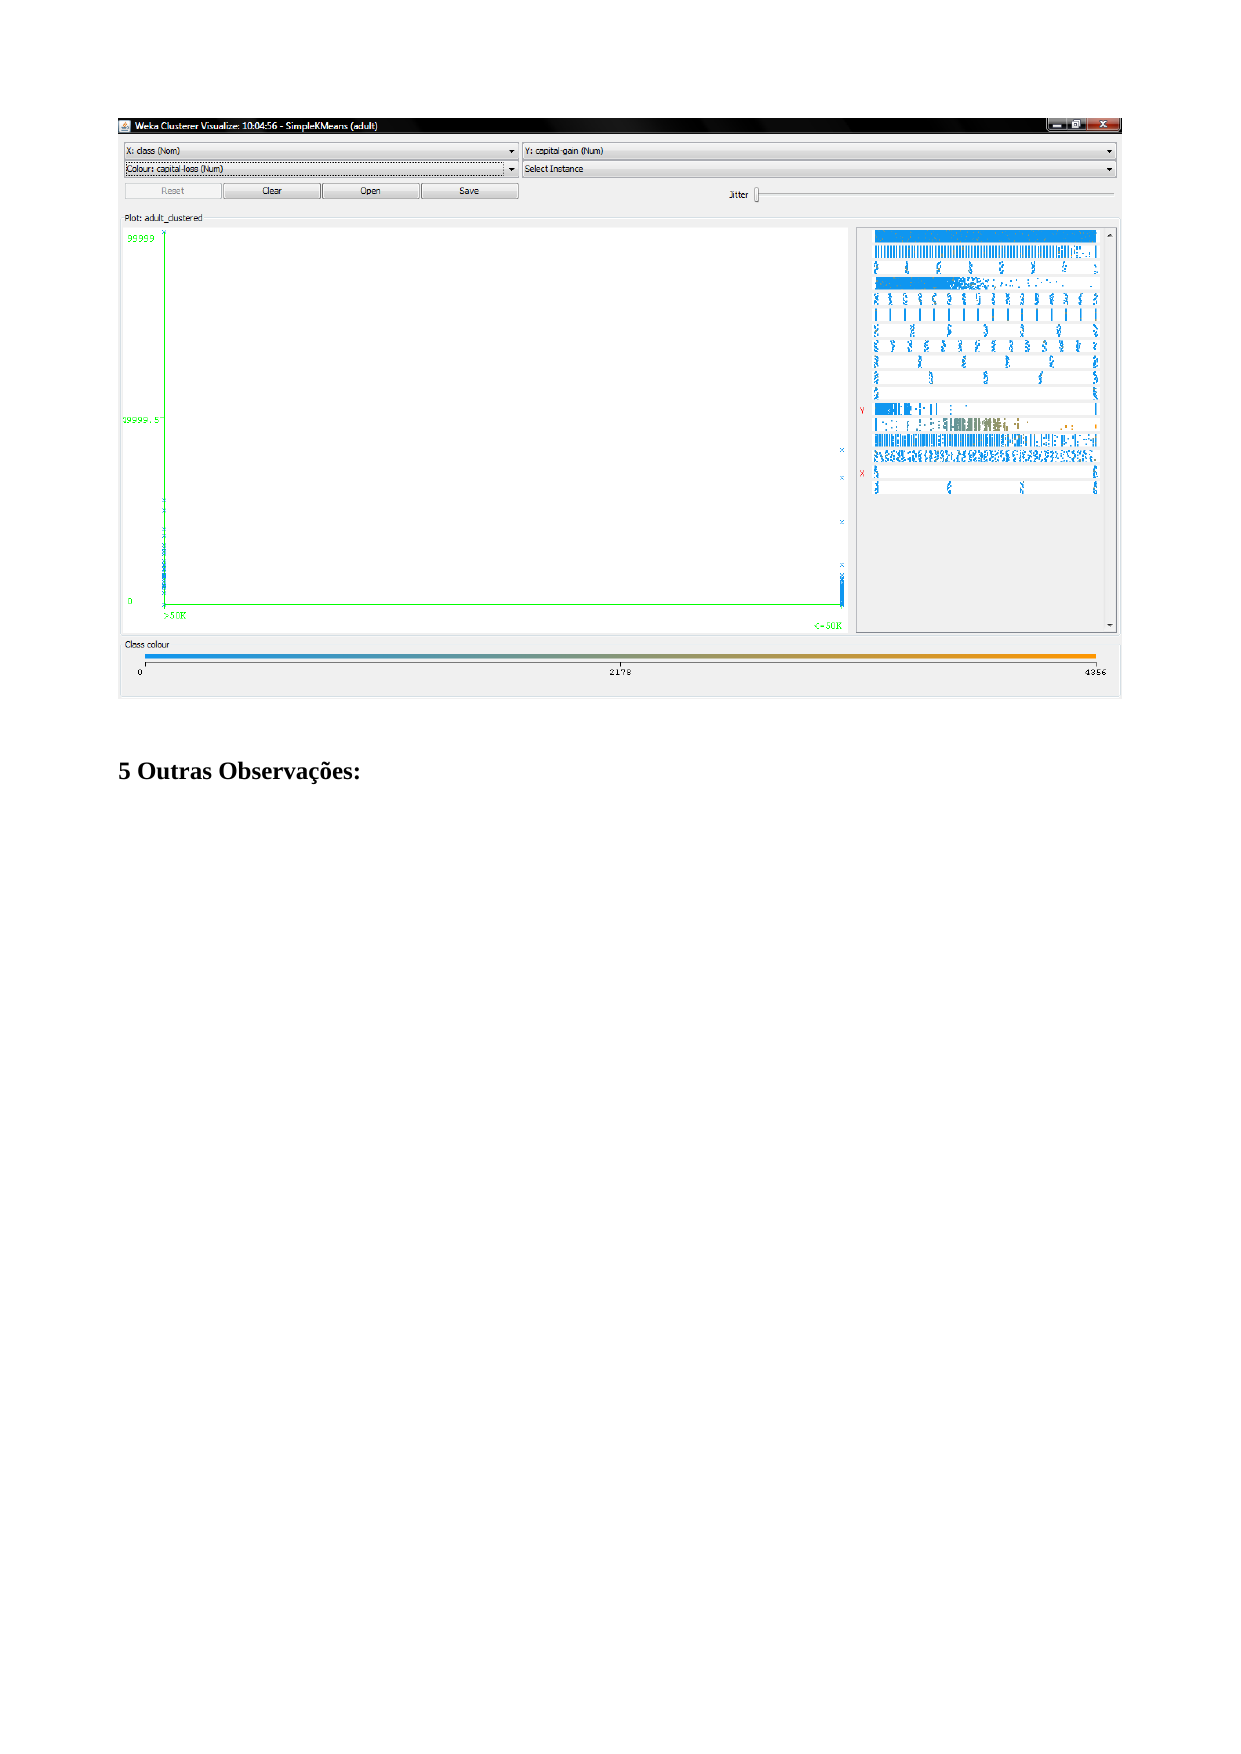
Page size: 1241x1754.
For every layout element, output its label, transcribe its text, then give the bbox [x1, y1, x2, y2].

text 5 Outras Observações: [118, 756, 1122, 785]
picture [118, 118, 1122, 699]
